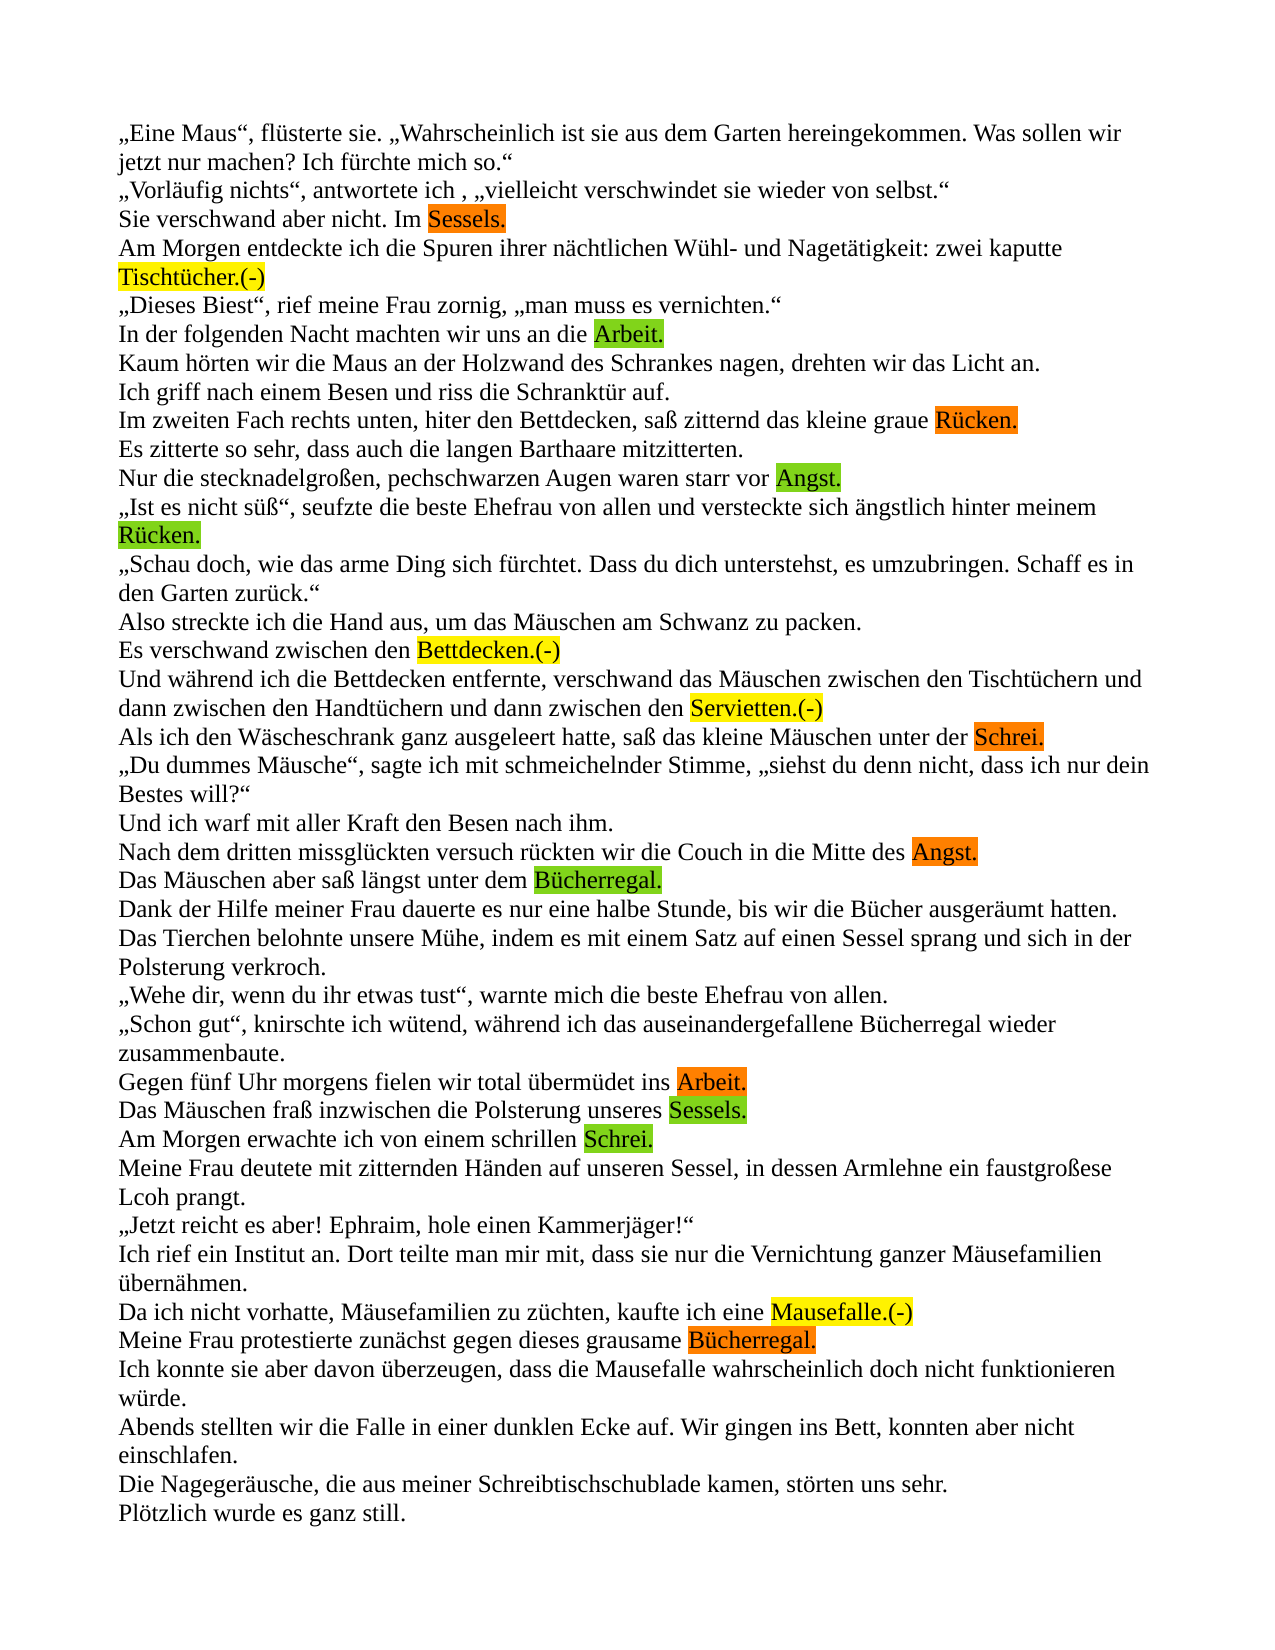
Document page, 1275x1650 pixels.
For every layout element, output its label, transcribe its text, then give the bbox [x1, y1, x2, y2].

text Im zweiten Fach rechts unten, hiter den Bettdecken, saß zitternd das kleine graue Rücken. [118, 406, 1157, 434]
text „Dieses Biest“, rief meine Frau zornig, „man muss es vernichten.“ [118, 291, 1157, 319]
text Meine Frau protestierte zunächst gegen dieses grausame Bücherregal. [118, 1326, 1157, 1354]
text Nur die stecknadelgroßen, pechschwarzen Augen waren starr vor Angst. [118, 463, 1157, 492]
text „Wehe dir, wenn du ihr etwas tust“, warnte mich die beste Ehefrau von allen. [118, 981, 1157, 1009]
text Und während ich die Bettdecken entfernte, verschwand das Mäuschen zwischen den Tischtüchern und dann zwischen den Handtüchern und dann zwischen den Servietten.(-) [118, 664, 1157, 722]
text Abends stellten wir die Falle in einer dunklen Ecke auf. Wir gingen ins Bett, konnten aber nicht einschlafen. [118, 1412, 1157, 1469]
text Nach dem dritten missglückten versuch rückten wir die Couch in die Mitte des Angst. [118, 837, 1157, 866]
text Am Morgen erwachte ich von einem schrillen Schrei. [118, 1124, 1157, 1153]
text Gegen fünf Uhr morgens fielen wir total übermüdet ins Arbeit. [118, 1067, 1157, 1096]
text Sie verschwand aber nicht. Im Sessels. [118, 204, 1157, 233]
text Die Nagegeräusche, die aus meiner Schreibtischschublade kamen, störten uns sehr. [118, 1469, 1157, 1498]
text Es zitterte so sehr, dass auch die langen Barthaare mitzitterten. [118, 434, 1157, 463]
text Da ich nicht vorhatte, Mäusefamilien zu züchten, kaufte ich eine Mausefalle.(-) [118, 1297, 1157, 1326]
text Als ich den Wäscheschrank ganz ausgeleert hatte, saß das kleine Mäuschen unter der Schrei. [118, 722, 1157, 751]
text Meine Frau deutete mit zitternden Händen auf unseren Sessel, in dessen Armlehne ein faustgroßese Lcoh prangt. [118, 1153, 1157, 1211]
text „Ist es nicht süß“, seufzte die beste Ehefrau von allen und versteckte sich ängstlich hinter meinem Rücken. [118, 492, 1157, 549]
text „Vorläufig nichts“, antwortete ich , „vielleicht verschwindet sie wieder von selbst.“ [118, 176, 1157, 204]
text Ich griff nach einem Besen und riss die Schranktür auf. [118, 377, 1157, 406]
text Es verschwand zwischen den Bettdecken.(-) [118, 636, 1157, 664]
text „Schau doch, wie das arme Ding sich fürchtet. Dass du dich unterstehst, es umzubringen. Schaff es in den Garten zurück.“ [118, 549, 1157, 607]
text Das Mäuschen fraß inzwischen die Polsterung unseres Sessels. [118, 1096, 1157, 1124]
text „Jetzt reicht es aber! Ephraim, hole einen Kammerjäger!“ [118, 1211, 1157, 1239]
text Ich konnte sie aber davon überzeugen, dass die Mausefalle wahrscheinlich doch nicht funktionieren würde. [118, 1354, 1157, 1412]
text „Eine Maus“, flüsterte sie. „Wahrscheinlich ist sie aus dem Garten hereingekommen. Was sollen wir jetzt nur machen? Ich fürchte mich so.“ [118, 118, 1157, 176]
text Das Mäuschen aber saß längst unter dem Bücherregal. [118, 866, 1157, 894]
text Und ich warf mit aller Kraft den Besen nach ihm. [118, 808, 1157, 837]
text „Du dummes Mäusche“, sagte ich mit schmeichelnder Stimme, „siehst du denn nicht, dass ich nur dein Bestes will?“ [118, 751, 1157, 808]
text Plötzlich wurde es ganz still. [118, 1498, 1157, 1527]
text In der folgenden Nacht machten wir uns an die Arbeit. [118, 319, 1157, 348]
text Ich rief ein Institut an. Dort teilte man mir mit, dass sie nur die Vernichtung ganzer Mäusefamilien übernähmen. [118, 1239, 1157, 1297]
text Das Tierchen belohnte unsere Mühe, indem es mit einem Satz auf einen Sessel sprang und sich in der Polsterung verkroch. [118, 923, 1157, 981]
text Also streckte ich die Hand aus, um das Mäuschen am Schwanz zu packen. [118, 607, 1157, 636]
text Am Morgen entdeckte ich die Spuren ihrer nächtlichen Wühl- und Nagetätigkeit: zwei kaputte Tischtücher.(-) [118, 233, 1157, 291]
text Kaum hörten wir die Maus an der Holzwand des Schrankes nagen, drehten wir das Licht an. [118, 348, 1157, 377]
text „Schon gut“, knirschte ich wütend, während ich das auseinandergefallene Bücherregal wieder zusammenbaute. [118, 1009, 1157, 1067]
text Dank der Hilfe meiner Frau dauerte es nur eine halbe Stunde, bis wir die Bücher ausgeräumt hatten. [118, 894, 1157, 923]
